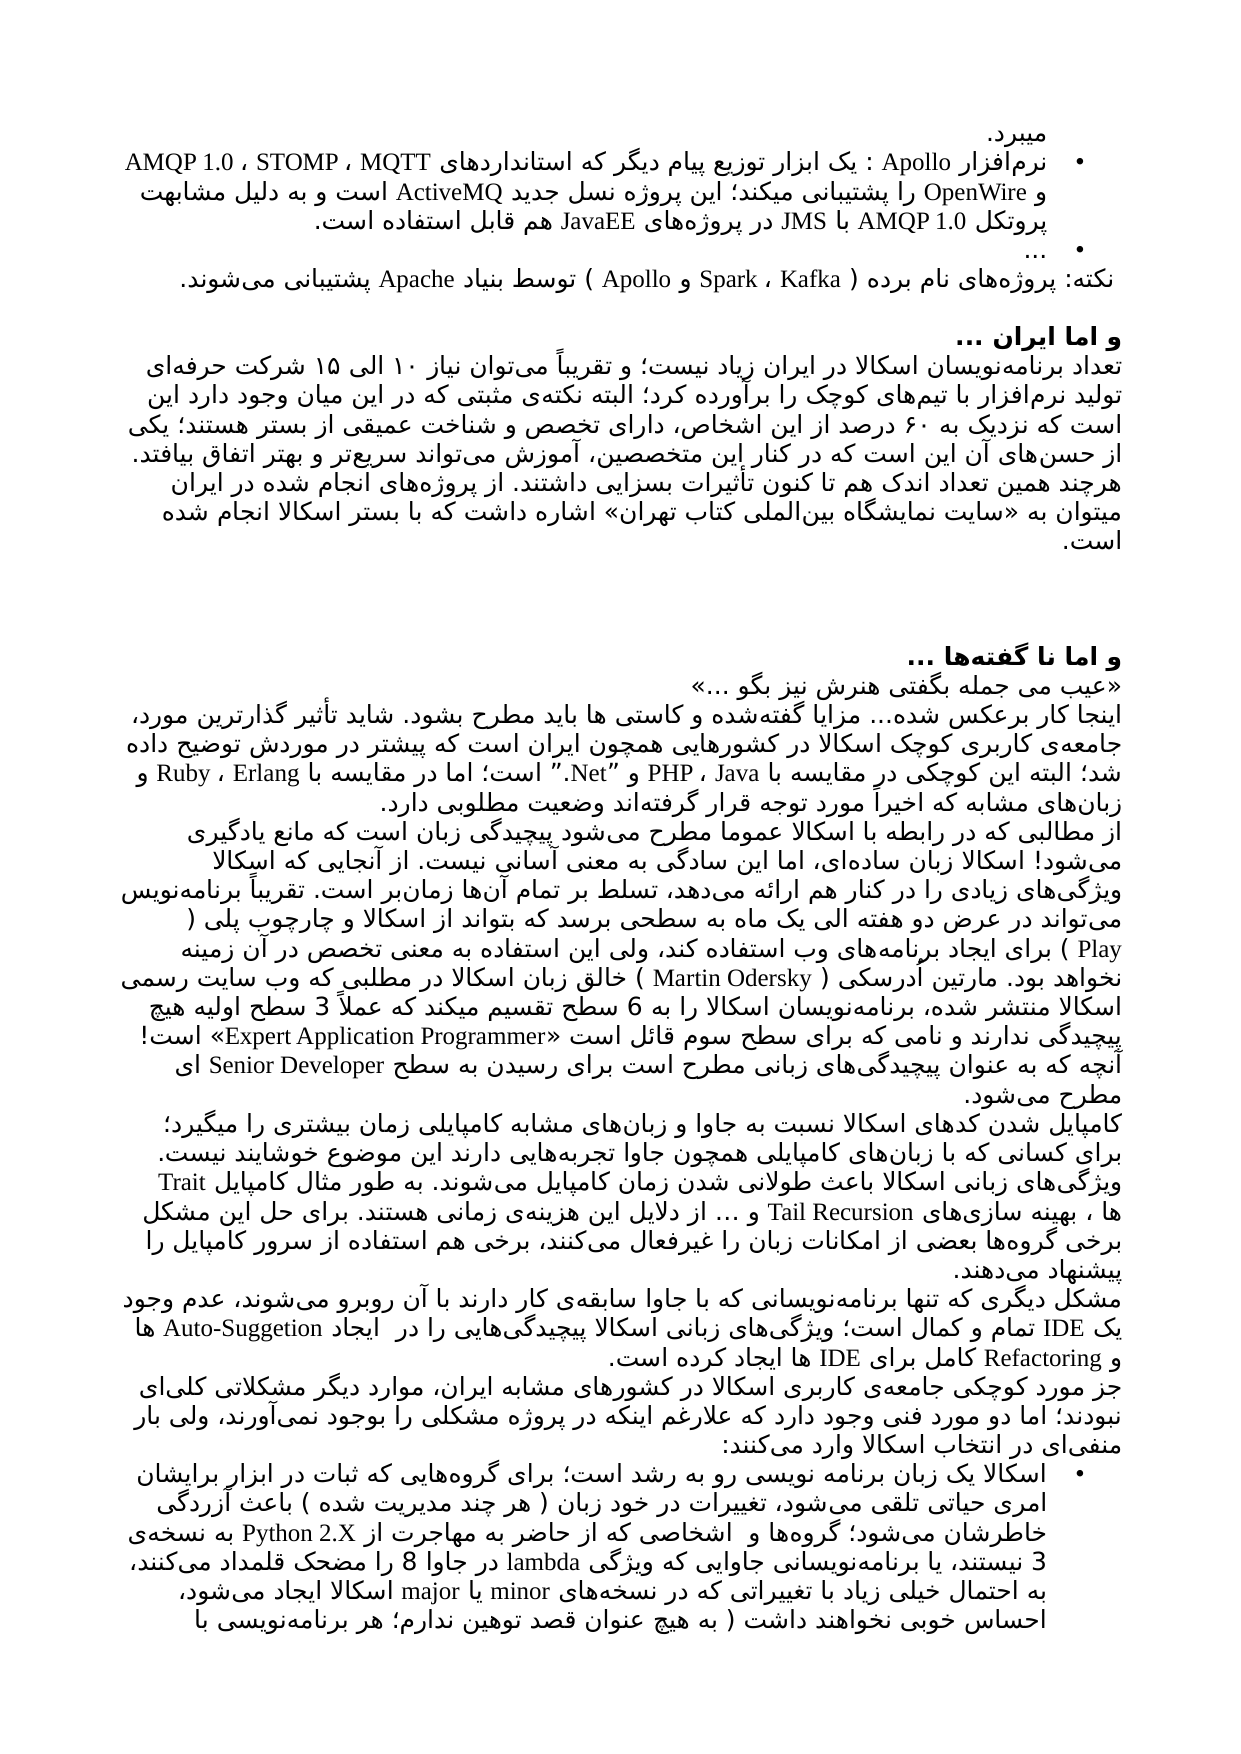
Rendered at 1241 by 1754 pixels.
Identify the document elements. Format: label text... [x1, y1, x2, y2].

list نرم‌افزار Apollo : یک ابزار توزیع پیام دیگر که استاندارد‌های AMQP 1.0 ، STOMP ، MQTT و OpenWire را پشتیبانی میکند؛ این پروژه نسل جدید ActiveMQ است و به دلیل مشابهت پروتکل AMQP 1.0 با JMS در پروژه‌های JavaEE هم قابل استفاده است. [118, 147, 1084, 235]
list نرم‌افزار Kafka : یک ابزار توزیع پیام ( Message Passing ) به روش Publish-Subscribe است که سرعت بالایی دارد و همچنین از ویژگی‌های توزیع شدگی و مقیاس پذیری نیز سود میبرد. [118, 118, 1084, 147]
text مشکل دیگری که تنها برنامه‌نویسانی که با جاوا سابقه‌ی کار دارند با آن روبرو می‌شوند، عدم وجود یک IDE تمام و کمال است؛ ویژگی‌های زبانی اسکالا پیچیدگی‌هایی را در ایجاد Auto-Suggetion ها و Refactoring کامل برای IDE ها ایجاد کرده است. [118, 1284, 1122, 1372]
text و اما ایران ... [118, 322, 1122, 351]
text نکته: پروژه‌های نام برده ( Spark ، Kafka و Apollo ) توسط بنیاد Apache پشتیبانی می‌شوند. [118, 264, 1122, 293]
text «عیب می جمله بگفتی هنرش نیز بگو ...» [118, 671, 1122, 700]
text و اما نا گفته‌ها ... [118, 642, 1122, 671]
text کامپایل شدن کد‌های اسکالا نسبت به جاوا و زبان‌های مشابه کامپایلی زمان بیشتری را میگیرد؛ برای کسانی که با زبان‌های کامپایلی همچون جاوا تجربه‌هایی دارند این موضوع خوشایند نیست. ویژگی‌های زبانی اسکالا باعث طولانی شدن زمان کامپایل می‌شوند. به طور مثال کامپایل Trait ها ، بهینه سازی‌های Tail Recursion و … از دلایل این هزینه‌ی زمانی هستند. برای حل این مشکل برخی گروه‌ها بعضی از امکانات زبان را غیرفعال می‌کنند، برخی هم استفاده از سرور کامپایل را پیشنهاد می‌دهند. [118, 1109, 1122, 1284]
list اسکالا یک زبان برنامه نویسی رو به رشد است؛ برای گروه‌هایی که ثبات در ابزار برایشان امری حیاتی تلقی می‌شود، تغییرات در خود زبان ( هر چند مدیریت شده ) باعث آزردگی خاطرشان می‌شود؛ گروه‌ها و اشخاصی که از حاضر به مهاجرت از Python 2.X به نسخه‌ی 3 نیستند، یا برنامه‌نویسانی جاوایی که ویژگی lambda در جاوا 8 را مضحک قلمداد می‌کنند، به احتمال خیلی زیاد با تغییراتی که در نسخه‌های minor یا major اسکالا ایجاد می‌شود، احساس خوبی نخواهند داشت ( به هیچ عنوان قصد توهین ندارم؛ هر برنامه‌نویسی با معیار‌های شخصی «ابزار کارآمد» را انتخاب می‌کنند. برخی طرفدار ثبات‌اند و برخی شیفته‌ی نوآوری‌ها ). به عنوان یک نمونه از تغییرات می‌شود به منقضی شدن کتابخانه‌ی استاندارد scala.actor از نسخه‌ی 2.8 و جایگزین شدن Akka به جای آن اشاره داشت. این مشکل به همراه مشکلی مطرح خواهم کرد به‌ راحتی قابل حل هستند. [118, 1459, 1084, 1635]
text تعداد برنامه‌نویسان اسکالا در ایران زیاد نیست؛ و تقریباً می‌توان نیاز ۱۰ الی ۱۵ شرکت حرفه‌ای تولید نرم‌افزار با تیم‌های کوچک را برآورده کرد؛ البته نکته‌ی مثبتی که در این میان وجود دارد این است که نزدیک به ۶۰ درصد از این اشخاص، دارای تخصص و شناخت عمیقی از بستر هستند؛ یکی از حسن‌های آن این است که در کنار این متخصصین، آموزش می‌تواند سریع‌تر و بهتر اتفاق بیافتد. هرچند همین تعداد اندک هم تا کنون تأثیرات بسزایی داشتند. از پروژه‌های انجام شده در ایران میتوان به «سایت نمایشگاه بین‌الملی کتاب تهران» اشاره داشت که با بستر اسکالا انجام شده است. [118, 351, 1122, 556]
list ... [118, 235, 1084, 264]
text از مطالبی که در رابطه با اسکالا عموما مطرح می‌شود پیچیدگی زبان است که مانع یادگیری می‌شود! اسکالا زبان ساده‌ای، اما این سادگی به معنی آسانی نیست. از آنجایی که اسکالا ویژگی‌های زیادی را در کنار هم ارائه می‌دهد، تسلط بر تمام آن‌ها زمان‌بر است. تقریباً برنامه‌نویس می‌تواند در عرض دو هفته الی یک ماه به سطحی برسد که بتواند از اسکالا و چارچوب پلی ( Play ) برای ایجاد برنامه‌های وب استفاده کند، ولی این استفاده به معنی تخصص در آن زمینه نخواهد بود. مارتین اُدرسکی ( Martin Odersky ) خالق زبان اسکالا در مطلبی که وب سایت رسمی اسکالا منتشر شده، برنامه‌نویسان اسکالا را به 6 سطح تقسیم میکند که عملاً 3 سطح اولیه هیچ پیچیدگی ندارند و نامی که برای سطح سوم قائل است «Expert Application Programmer» است! آنچه که به عنوان پیچیدگی‌های زبانی مطرح است برای رسیدن به سطح Senior Developer ای مطرح می‌شود. [118, 817, 1122, 1109]
text جز مورد کوچکی‌ جامعه‌ی کاربری اسکالا در کشور‌های مشابه ایران، موارد دیگر مشکلاتی کلی‌ای نبودند؛ اما دو مورد فنی وجود دارد که علارغم اینکه در پروژه مشکلی را بوجود نمی‌آورند، ولی بار منفی‌ای در انتخاب اسکالا وارد می‌کنند: [118, 1372, 1122, 1459]
text اینجا کار برعکس شده... مزایا گفته‌شده و کاستی ها باید مطرح بشود. شاید تأثیر گذارترین مورد، جامعه‌ی کاربری کوچک اسکالا در کشورهایی همچون ایران است که پیشتر در موردش توضیح داده شد؛ البته این کوچکی در مقایسه با PHP ، Java و ”Net.” است؛ اما در مقایسه با Ruby ، Erlang و زبان‌های مشابه که اخیراً مورد توجه قرار گرفته‌اند وضعیت مطلوبی دارد. [118, 700, 1122, 817]
